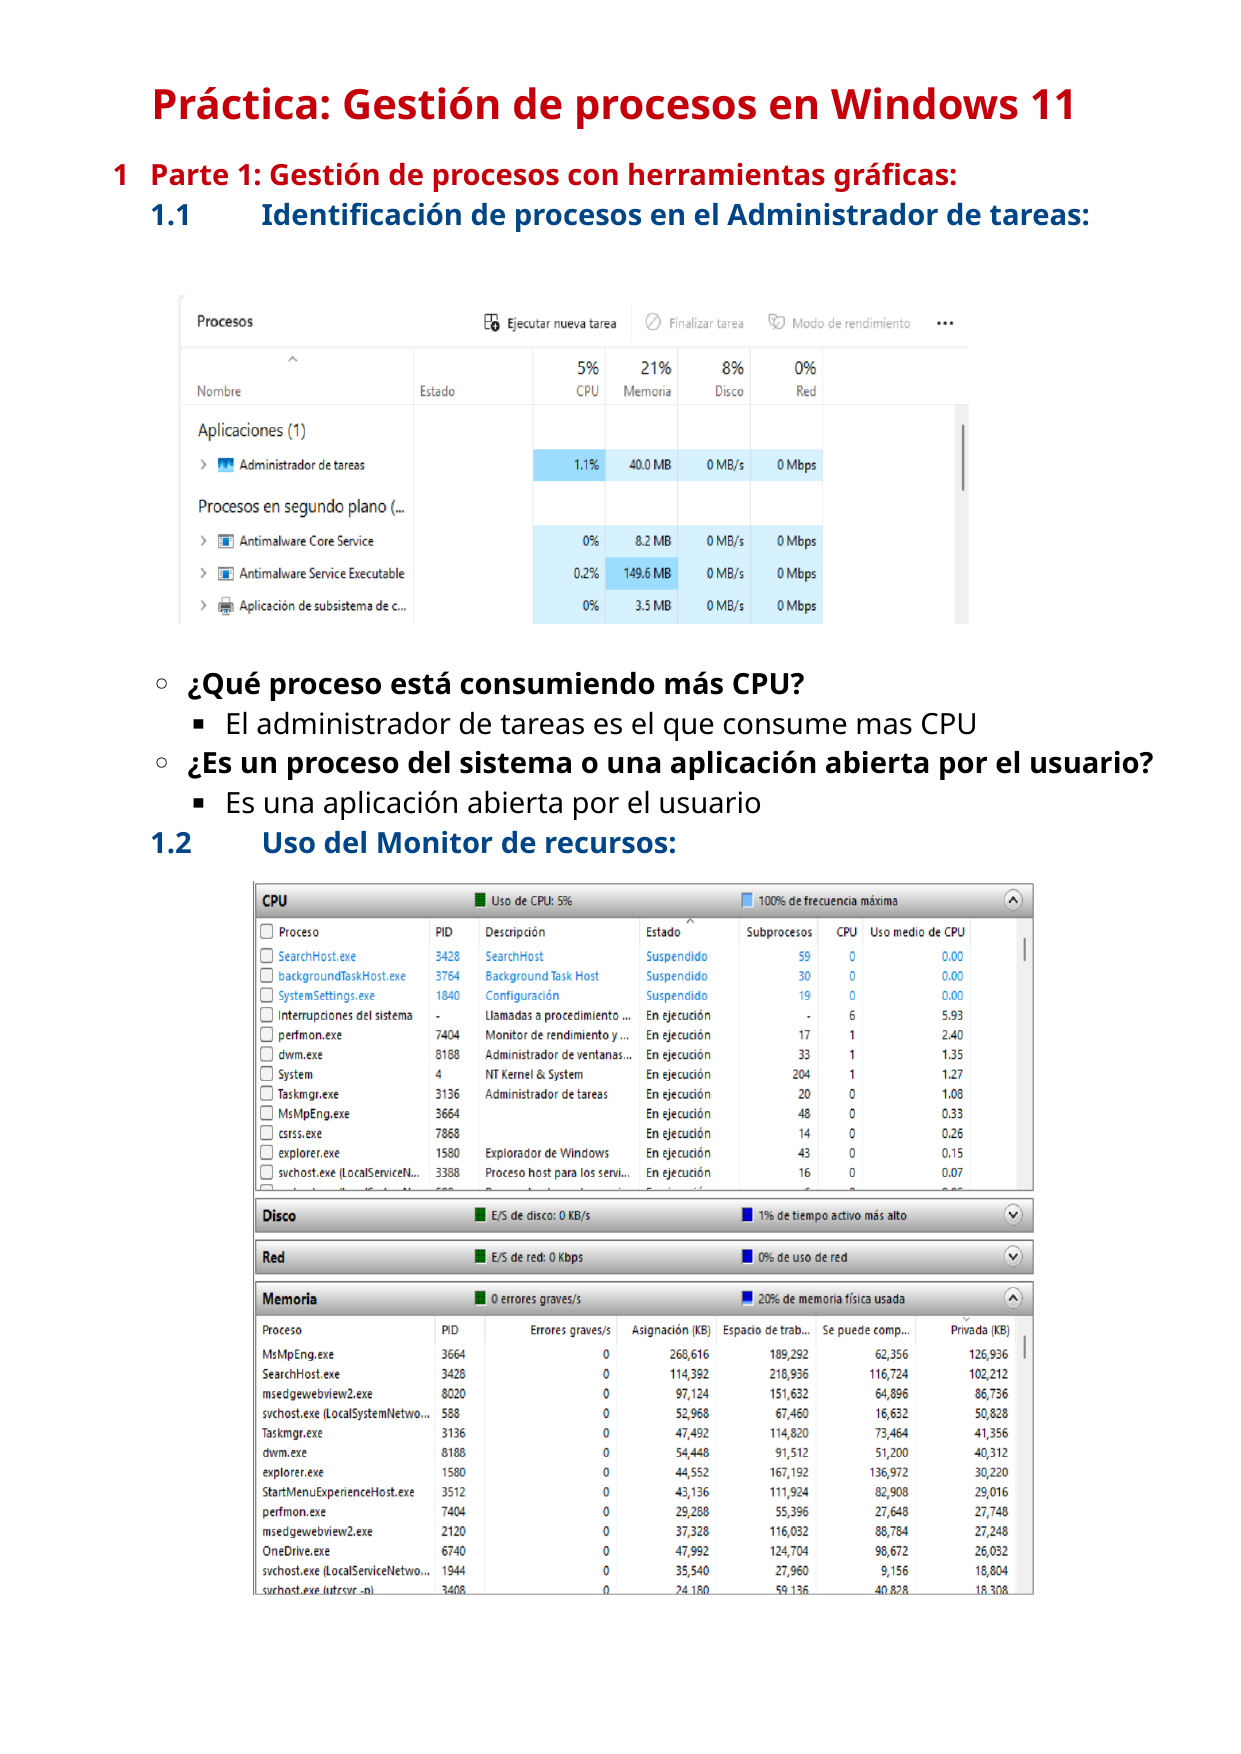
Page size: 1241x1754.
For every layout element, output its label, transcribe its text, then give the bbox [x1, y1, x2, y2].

list Uso del Monitor de recursos: [150, 822, 1165, 862]
list ¿Es un proceso del sistema o una aplicación abierta por el usuario? [150, 743, 1165, 782]
list ¿Qué proceso está consumiendo más CPU? [150, 663, 1165, 703]
picture [177, 295, 969, 624]
list El administrador de tareas es el que consume mas CPU [187, 703, 1165, 743]
list Identificación de procesos en el Administrador de tareas: [150, 194, 1165, 234]
text Práctica: Gestión de procesos en Windows 11 [75, 75, 1165, 132]
list Es una aplicación abierta por el usuario [187, 782, 1165, 822]
list Parte 1: Gestión de procesos con herramientas gráficas: [112, 154, 1165, 194]
picture [253, 881, 1035, 1595]
